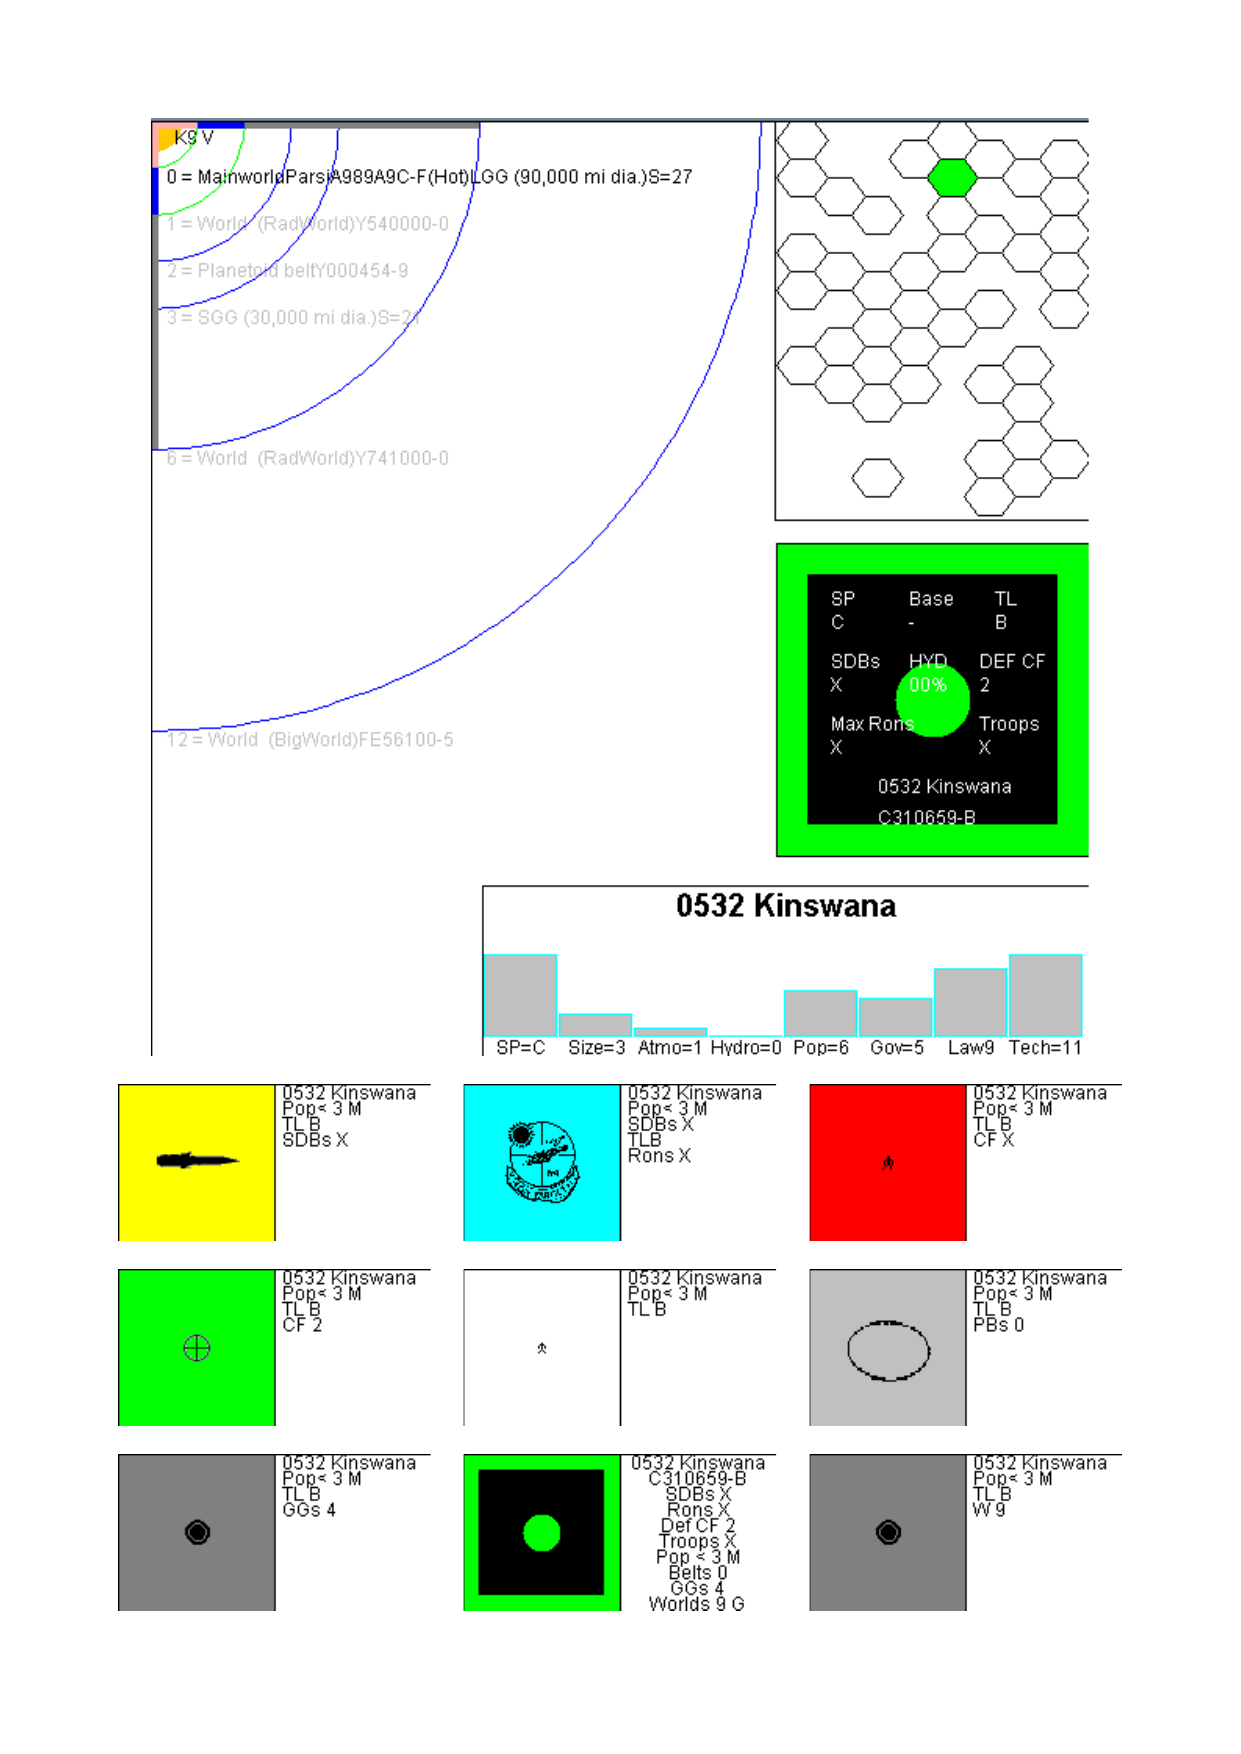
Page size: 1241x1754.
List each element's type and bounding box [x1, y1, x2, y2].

picture [463, 1084, 777, 1241]
picture [118, 1269, 431, 1426]
picture [809, 1454, 1122, 1611]
picture [809, 1269, 1122, 1426]
picture [151, 118, 1089, 1056]
picture [463, 1454, 777, 1611]
picture [118, 1454, 431, 1611]
picture [463, 1269, 777, 1426]
picture [809, 1084, 1122, 1241]
picture [118, 1084, 431, 1241]
